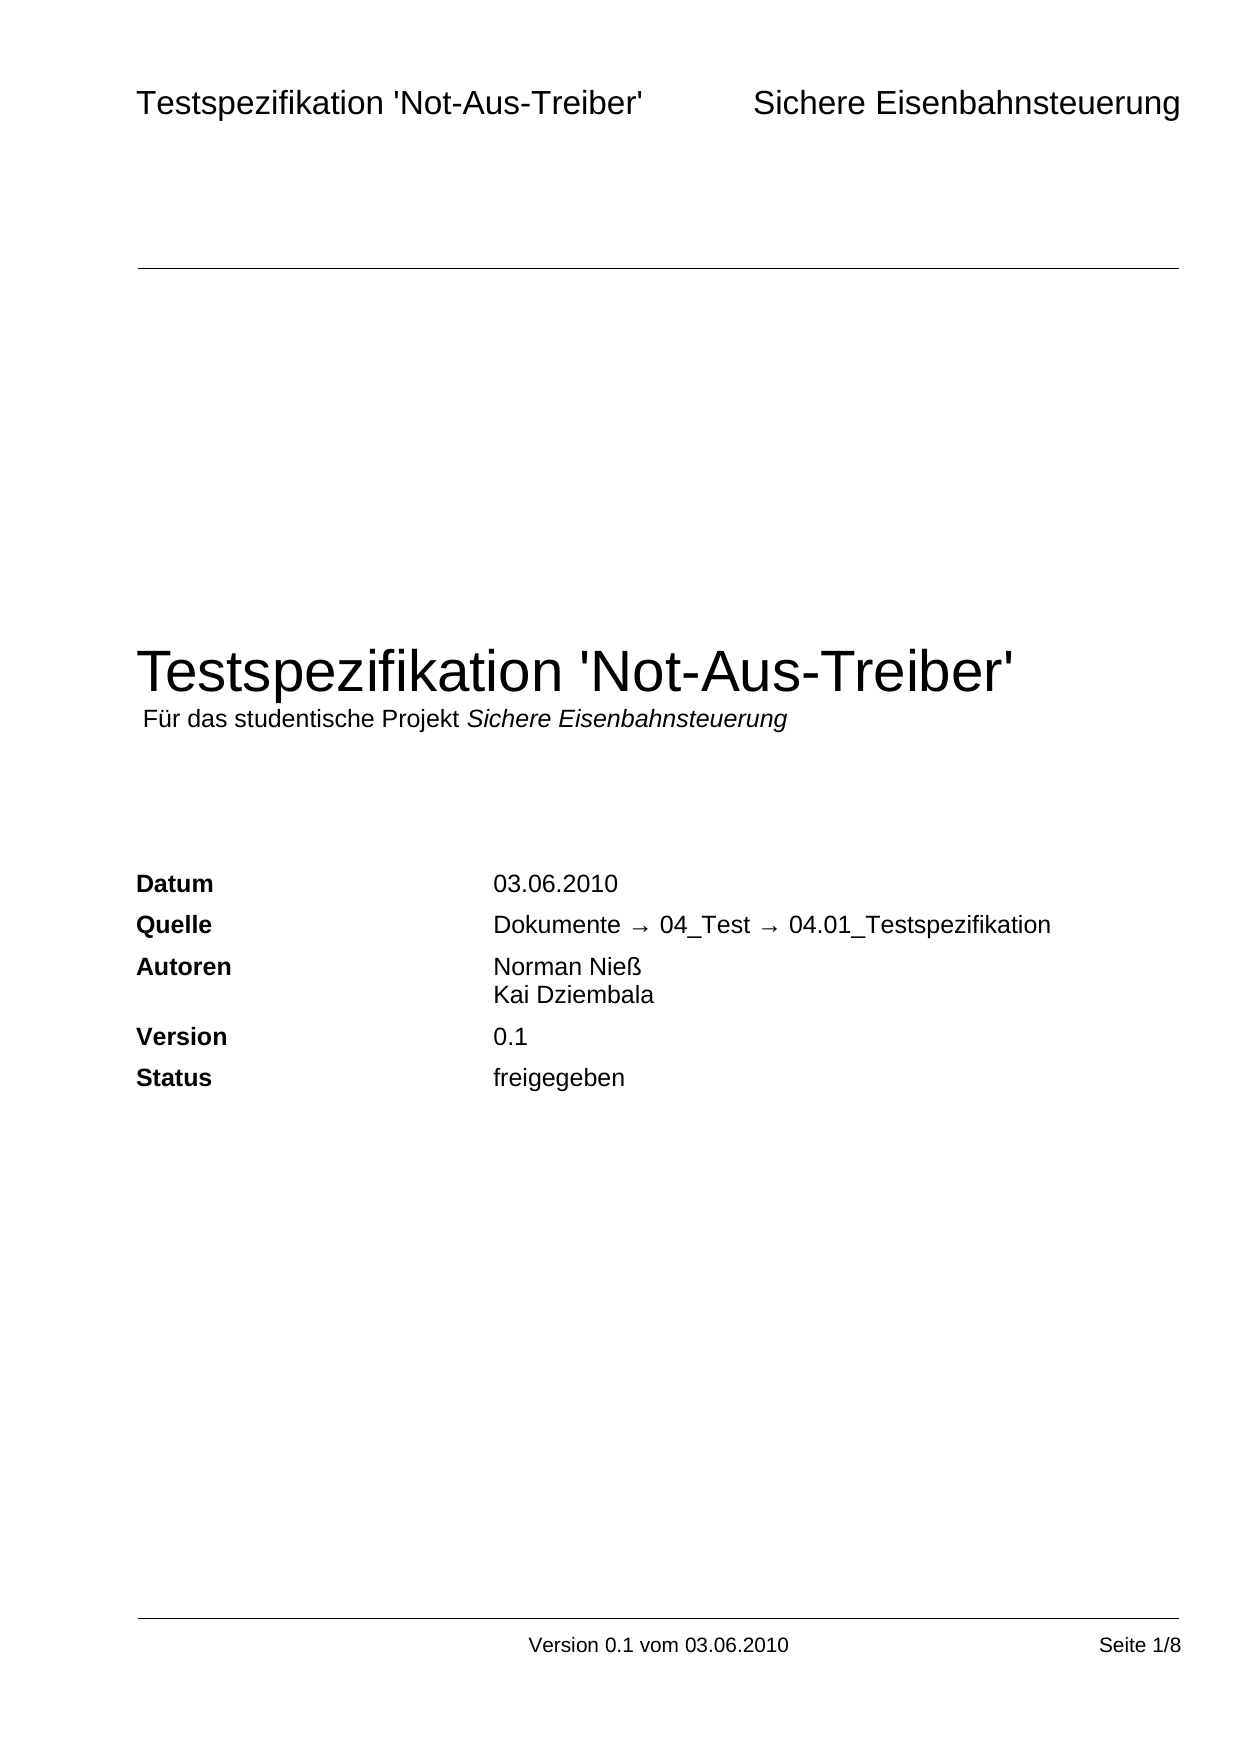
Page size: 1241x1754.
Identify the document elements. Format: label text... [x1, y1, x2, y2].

text Kai Dziembala [136, 980, 1181, 1009]
text Autoren Norman Nieß [136, 952, 1181, 980]
text Datum 03.06.2010 [136, 869, 1181, 898]
text Status freigegeben [136, 1063, 1181, 1092]
title Testspezifikation 'Not-Aus-Treiber' [136, 637, 1181, 704]
text Version 0.1 [136, 1022, 1181, 1050]
text Quelle Dokumente → 04_Test → 04.01_Testspezifikation [136, 910, 1181, 939]
text Für das studentische Projekt Sichere Eisenbahnsteuerung [136, 704, 1181, 733]
